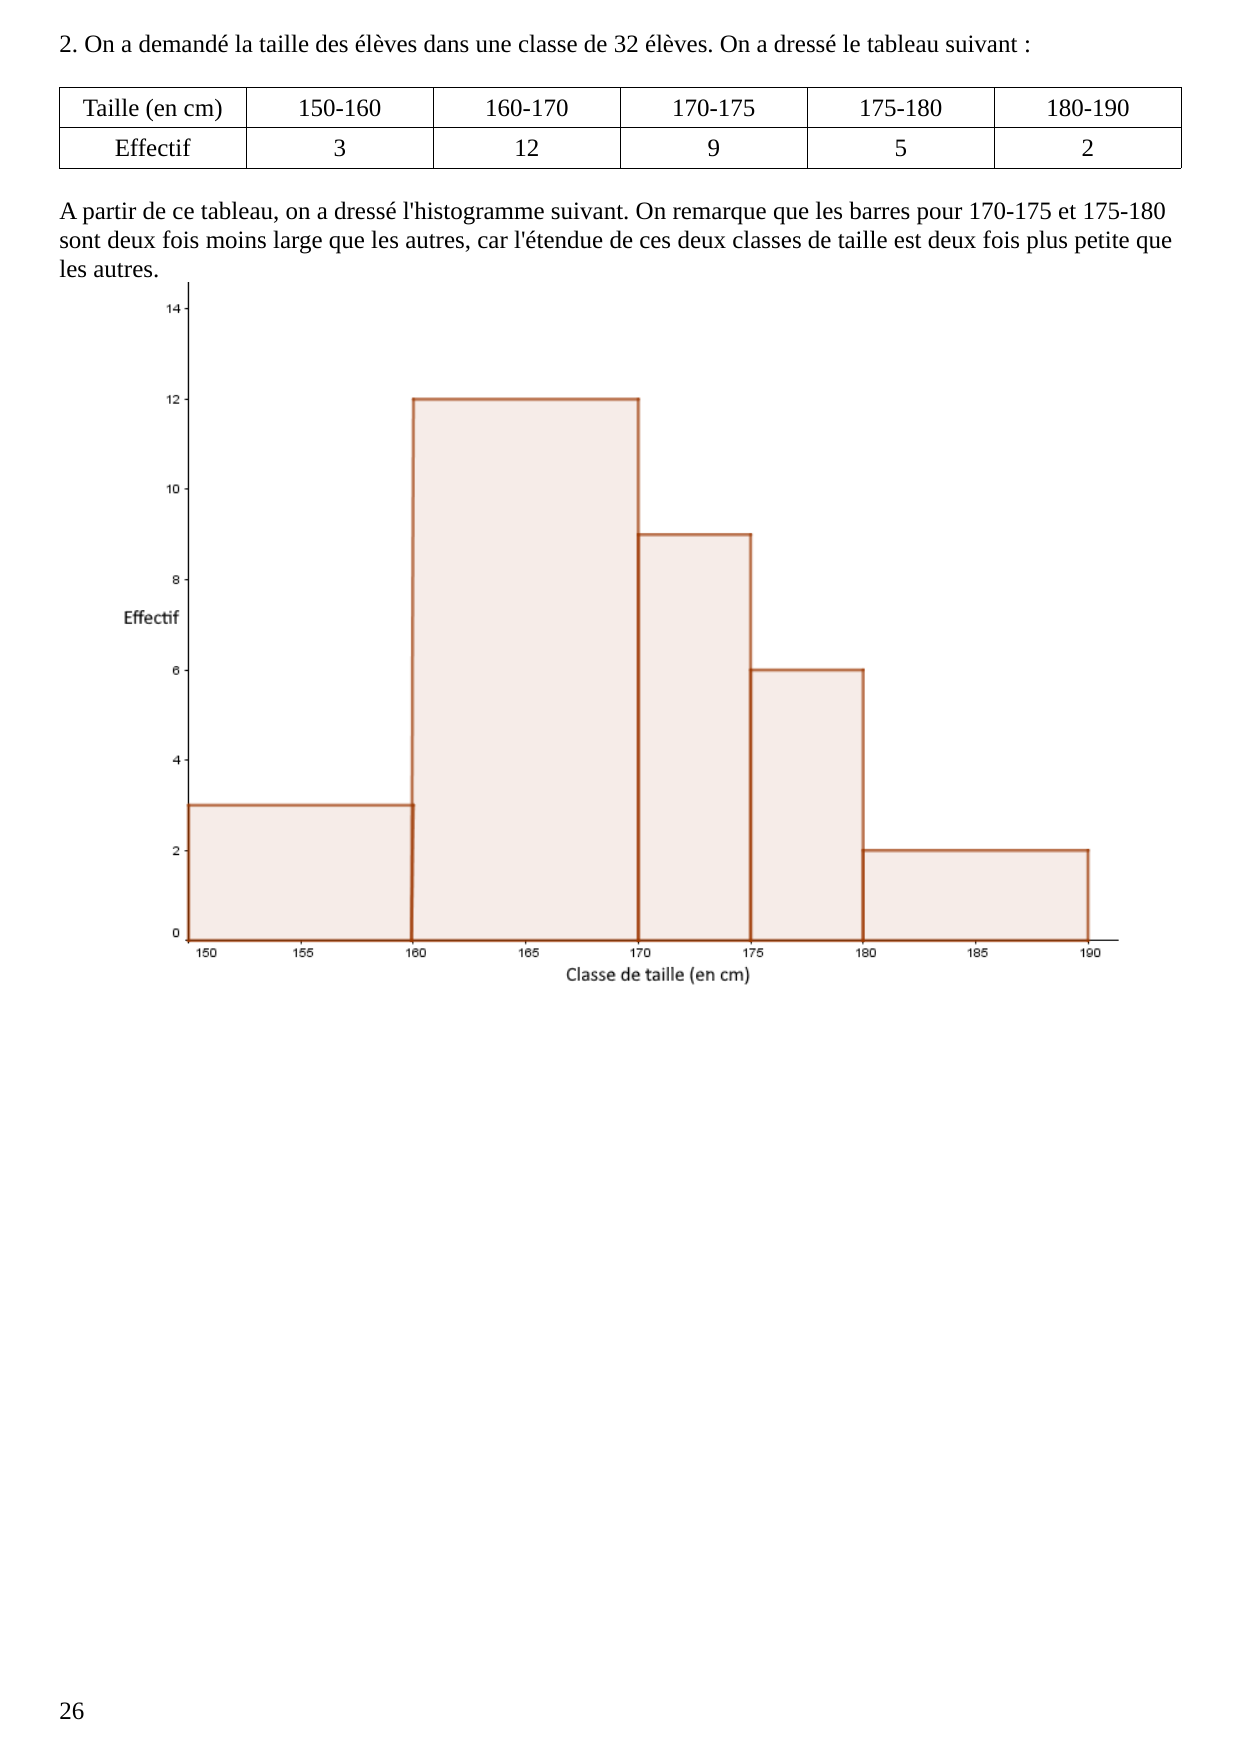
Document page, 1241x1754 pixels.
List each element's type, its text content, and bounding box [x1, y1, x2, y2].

table_cell 3 [247, 128, 433, 168]
table_header Taille (en cm) [60, 88, 246, 127]
picture [121, 282, 1119, 992]
table_header 150-160 [247, 88, 433, 127]
table_header 170-175 [621, 88, 807, 127]
table_cell 2 [995, 128, 1181, 168]
table_cell 9 [621, 128, 807, 168]
text A partir de ce tableau, on a dressé l'histogramme suivant. On remarque que les barres pour 170-175 et 175-180 sont deux fois moins large que les autres, car l'étendue de ces deux classes de taille est deux fois plus petite que les autres. [59, 196, 1181, 283]
table_cell 5 [808, 128, 994, 168]
text 2. On a demandé la taille des élèves dans une classe de 32 élèves. On a dressé le tableau suivant : [59, 29, 1181, 58]
table_cell Effectif [60, 128, 246, 168]
table_header 180-190 [995, 88, 1181, 127]
table_cell 12 [434, 128, 620, 168]
table_header 160-170 [434, 88, 620, 127]
table_header 175-180 [808, 88, 994, 127]
